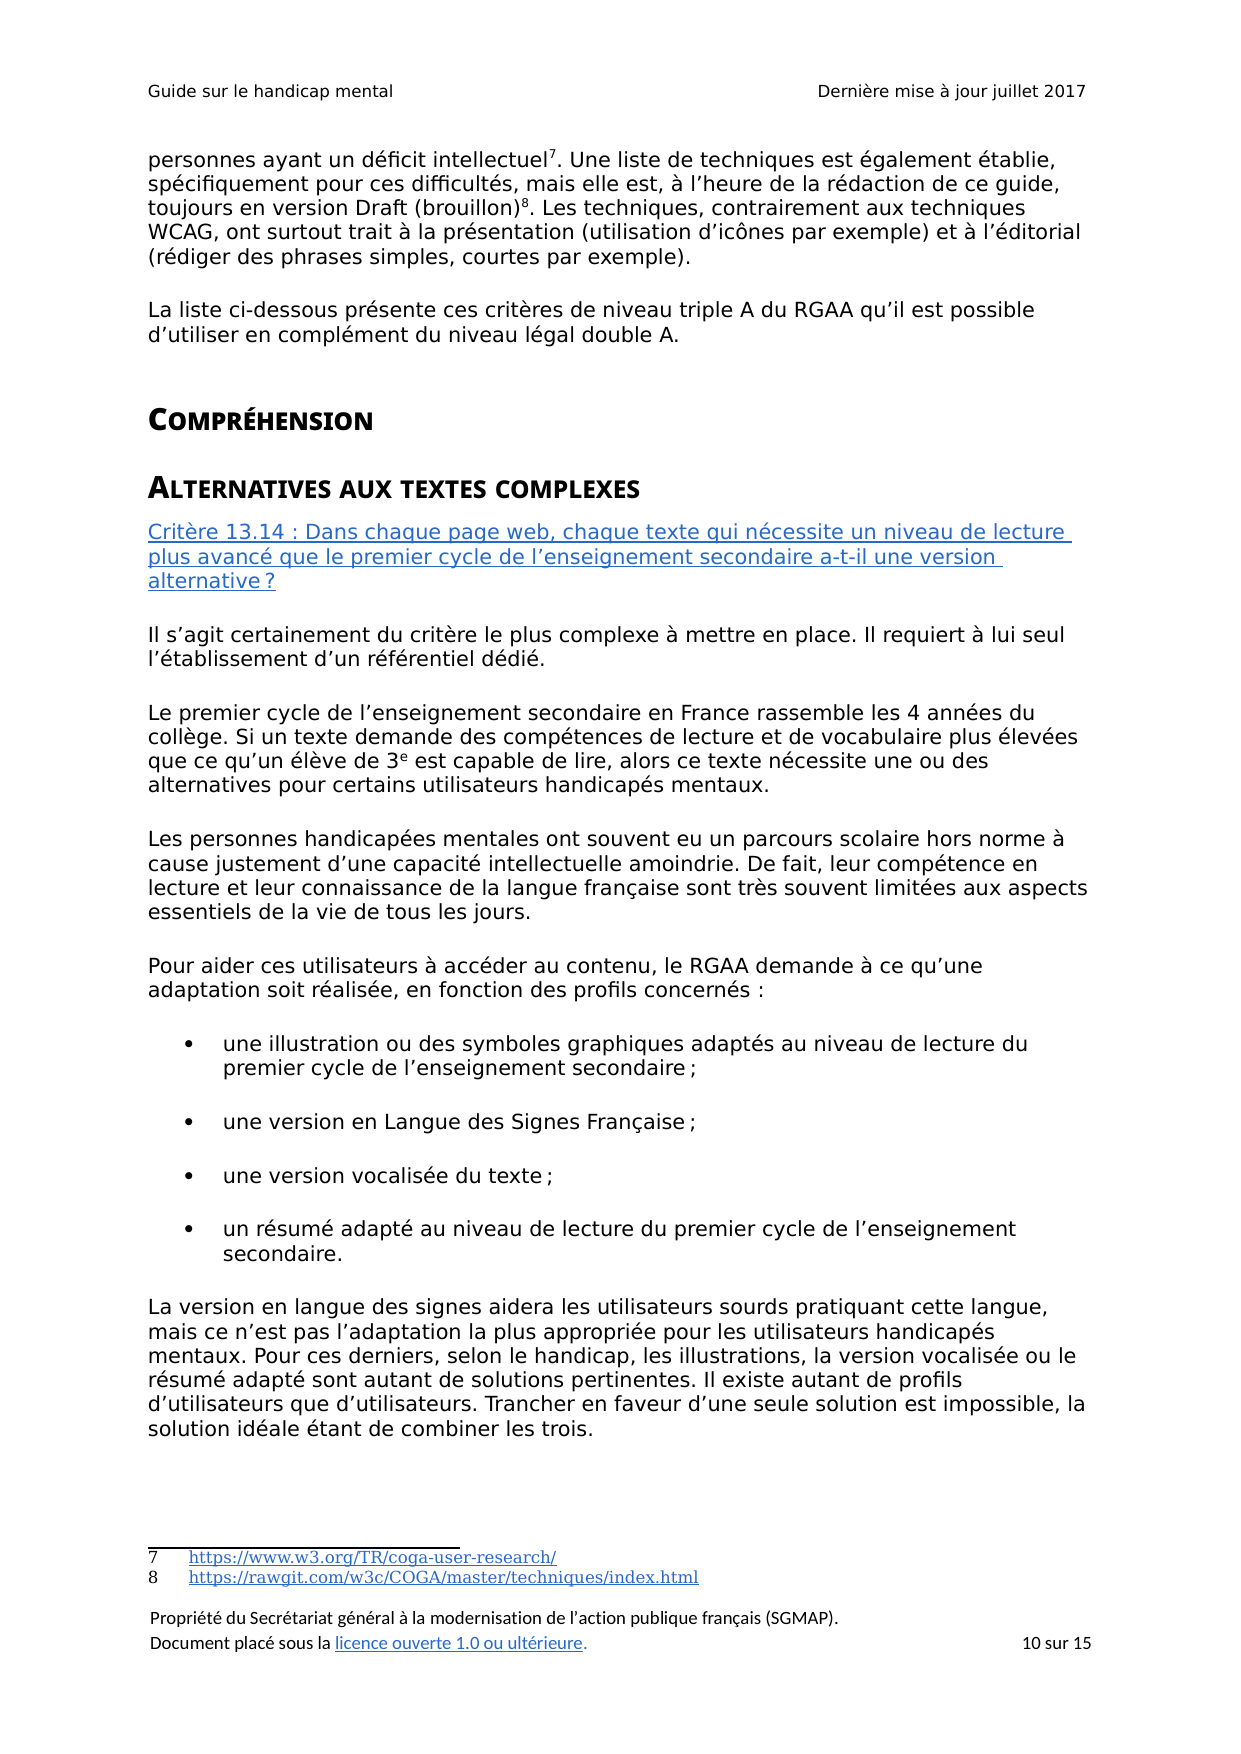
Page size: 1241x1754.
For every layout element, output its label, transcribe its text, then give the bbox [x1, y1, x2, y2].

text Critère 13.14 : Dans chaque page web, chaque texte qui nécessite un niveau de lecture plus avancé que le premier cycle de l’enseignement secondaire a-t-il une version alternative ? [148, 520, 1093, 593]
text La liste ci-dessous présente ces critères de niveau triple A du RGAA qu’il est possible d’utiliser en complément du niveau légal double A. [148, 298, 1093, 347]
text La version en langue des signes aidera les utilisateurs sourds pratiquant cette langue, mais ce n’est pas l’adaptation la plus appropriée pour les utilisateurs handicapés mentaux. Pour ces derniers, selon le handicap, les illustrations, la version vocalisée ou le résumé adapté sont autant de solutions pertinentes. Il existe autant de profils d’utilisateurs que d’utilisateurs. Trancher en faveur d’une seule solution est impossible, la solution idéale étant de combiner les trois. [148, 1295, 1093, 1441]
list une illustration ou des symboles graphiques adaptés au niveau de lecture du premier cycle de l’enseignement secondaire ; [185, 1032, 1093, 1080]
text https://www.w3.org/TR/coga-user-research/ [148, 1548, 1093, 1568]
subtitle Alternatives aux textes complexes [148, 466, 1093, 508]
text Il s’agit certainement du critère le plus complexe à mettre en place. Il requiert à lui seul l’établissement d’un référentiel dédié. [148, 623, 1093, 671]
subtitle Compréhension [148, 397, 1093, 439]
list une version vocalisée du texte ; [185, 1164, 1093, 1188]
text Le premier cycle de l’enseignement secondaire en France rassemble les 4 années du collège. Si un texte demande des compétences de lecture et de vocabulaire plus élevées que ce qu’un élève de 3e est capable de lire, alors ce texte nécessite une ou des alternatives pour certains utilisateurs handicapés mentaux. [148, 701, 1093, 798]
text Les personnes handicapées mentales ont souvent eu un parcours scolaire hors norme à cause justement d’une capacité intellectuelle amoindrie. De fait, leur compétence en lecture et leur connaissance de la langue française sont très souvent limitées aux aspects essentiels de la vie de tous les jours. [148, 827, 1093, 924]
text personnes ayant un déficit intellectuel. Une liste de techniques est également établie, spécifiquement pour ces difficultés, mais elle est, à l’heure de la rédaction de ce guide, toujours en version Draft (brouillon). Les techniques, contrairement aux techniques WCAG, ont surtout trait à la présentation (utilisation d’icônes par exemple) et à l’éditorial (rédiger des phrases simples, courtes par exemple). [148, 148, 1093, 269]
text https://rawgit.com/w3c/COGA/master/techniques/index.html [148, 1568, 1093, 1587]
list une version en Langue des Signes Française ; [185, 1110, 1093, 1134]
list un résumé adapté au niveau de lecture du premier cycle de l’enseignement secondaire. [185, 1217, 1093, 1266]
text Pour aider ces utilisateurs à accéder au contenu, le RGAA demande à ce qu’une adaptation soit réalisée, en fonction des profils concernés : [148, 954, 1093, 1002]
